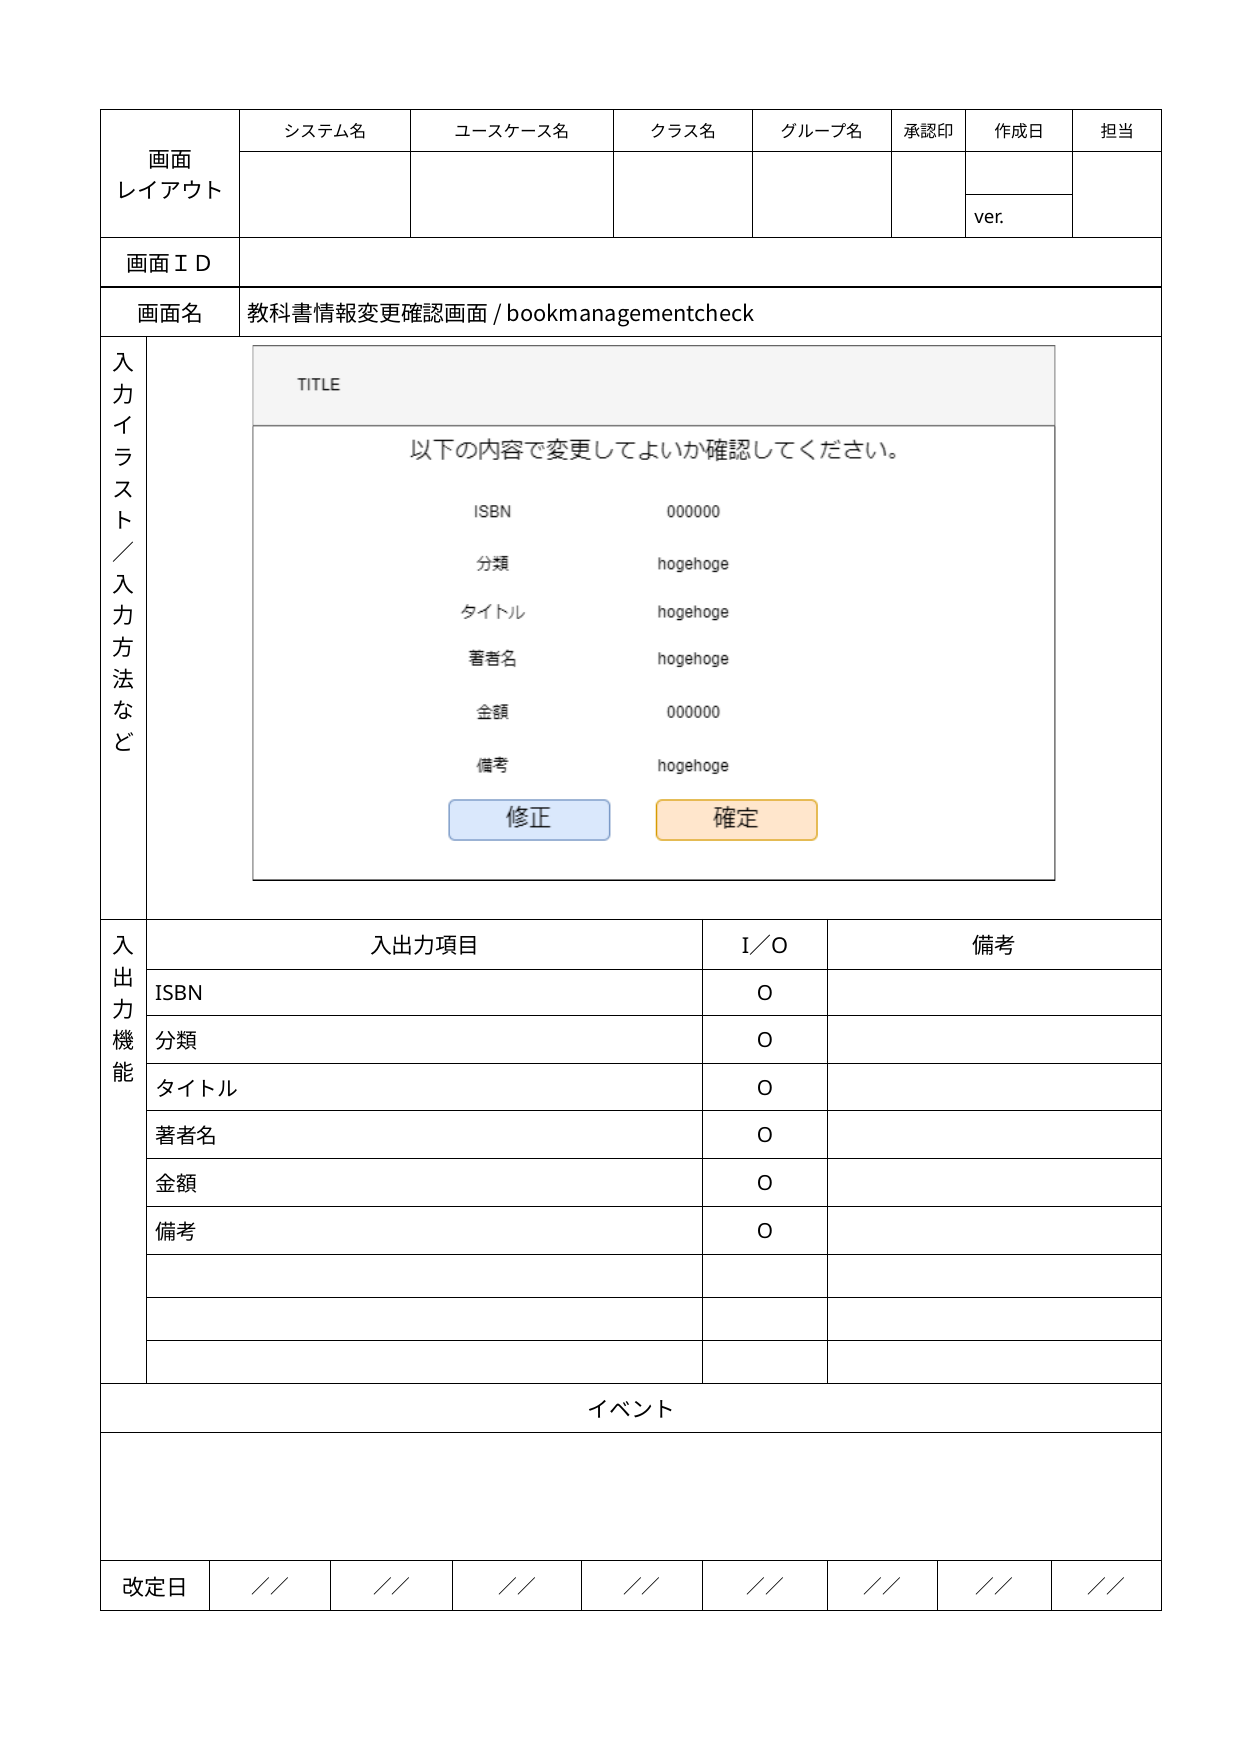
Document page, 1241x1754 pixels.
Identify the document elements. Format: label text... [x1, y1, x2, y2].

table_cell 著者名 [147, 1111, 702, 1158]
table_header グループ名 [753, 110, 891, 151]
table_cell 金額 [147, 1159, 702, 1206]
table_cell [828, 1207, 1161, 1254]
table_cell O [703, 1159, 827, 1206]
table_cell [828, 1064, 1161, 1110]
table_cell [703, 1341, 827, 1383]
table_cell 備考 [828, 920, 1161, 968]
table_cell 入力イラスト／入力方法など [101, 337, 146, 919]
table_cell ／／ [210, 1561, 330, 1609]
table_cell [147, 337, 1161, 919]
table_cell O [703, 1111, 827, 1158]
table_cell [411, 152, 613, 237]
table_cell ／／ [703, 1561, 827, 1609]
table_cell ／／ [1052, 1561, 1161, 1609]
table_cell ／／ [582, 1561, 702, 1609]
table_cell [892, 152, 965, 237]
table_cell イベント [101, 1384, 1161, 1432]
table_cell [828, 1111, 1161, 1158]
table_cell ／／ [453, 1561, 581, 1609]
table_cell I／O [703, 920, 827, 968]
table_cell [1073, 152, 1161, 237]
table_cell [147, 1298, 702, 1340]
table_cell [966, 152, 1072, 194]
table_cell [753, 152, 891, 237]
table_cell ISBN [147, 970, 702, 1014]
table_header ユースケース名 [411, 110, 613, 151]
table_cell 入出力項目 [147, 920, 702, 968]
table_header 作成日 [966, 110, 1072, 151]
table_cell 入出力機能 [101, 920, 146, 1383]
table_cell [614, 152, 752, 237]
table_cell ／／ [331, 1561, 452, 1609]
picture [252, 345, 1056, 881]
table_cell [240, 152, 410, 237]
table_cell ／／ [938, 1561, 1051, 1609]
table_cell [828, 1341, 1161, 1383]
table_header 担当 [1073, 110, 1161, 151]
table_cell O [703, 970, 827, 1014]
table_cell 画面ＩＤ [101, 238, 239, 286]
table_cell O [703, 1064, 827, 1110]
table_header クラス名 [614, 110, 752, 151]
table_cell 改定日 [101, 1561, 209, 1609]
table_cell [703, 1255, 827, 1297]
table_cell [828, 970, 1161, 1014]
table_cell ／／ [828, 1561, 937, 1609]
table_cell 教科書情報変更確認画面 / bookmanagementcheck [240, 288, 1161, 336]
table_header 承認印 [892, 110, 965, 151]
table_cell タイトル [147, 1064, 702, 1110]
table_cell O [703, 1207, 827, 1254]
table_cell [147, 1255, 702, 1297]
table_cell 画面名 [101, 288, 239, 336]
table_cell [703, 1298, 827, 1340]
table_header システム名 [240, 110, 410, 151]
table_cell [101, 1433, 1161, 1560]
table_cell 備考 [147, 1207, 702, 1254]
table_cell [828, 1159, 1161, 1206]
table_cell 分類 [147, 1016, 702, 1062]
table_cell [828, 1298, 1161, 1340]
table_cell [147, 1341, 702, 1383]
table_cell ver. [966, 195, 1072, 237]
table_header 画面 レイアウト [101, 110, 239, 237]
table_cell [240, 238, 1161, 286]
table_cell [828, 1016, 1161, 1062]
table_cell O [703, 1016, 827, 1062]
table_cell [828, 1255, 1161, 1297]
